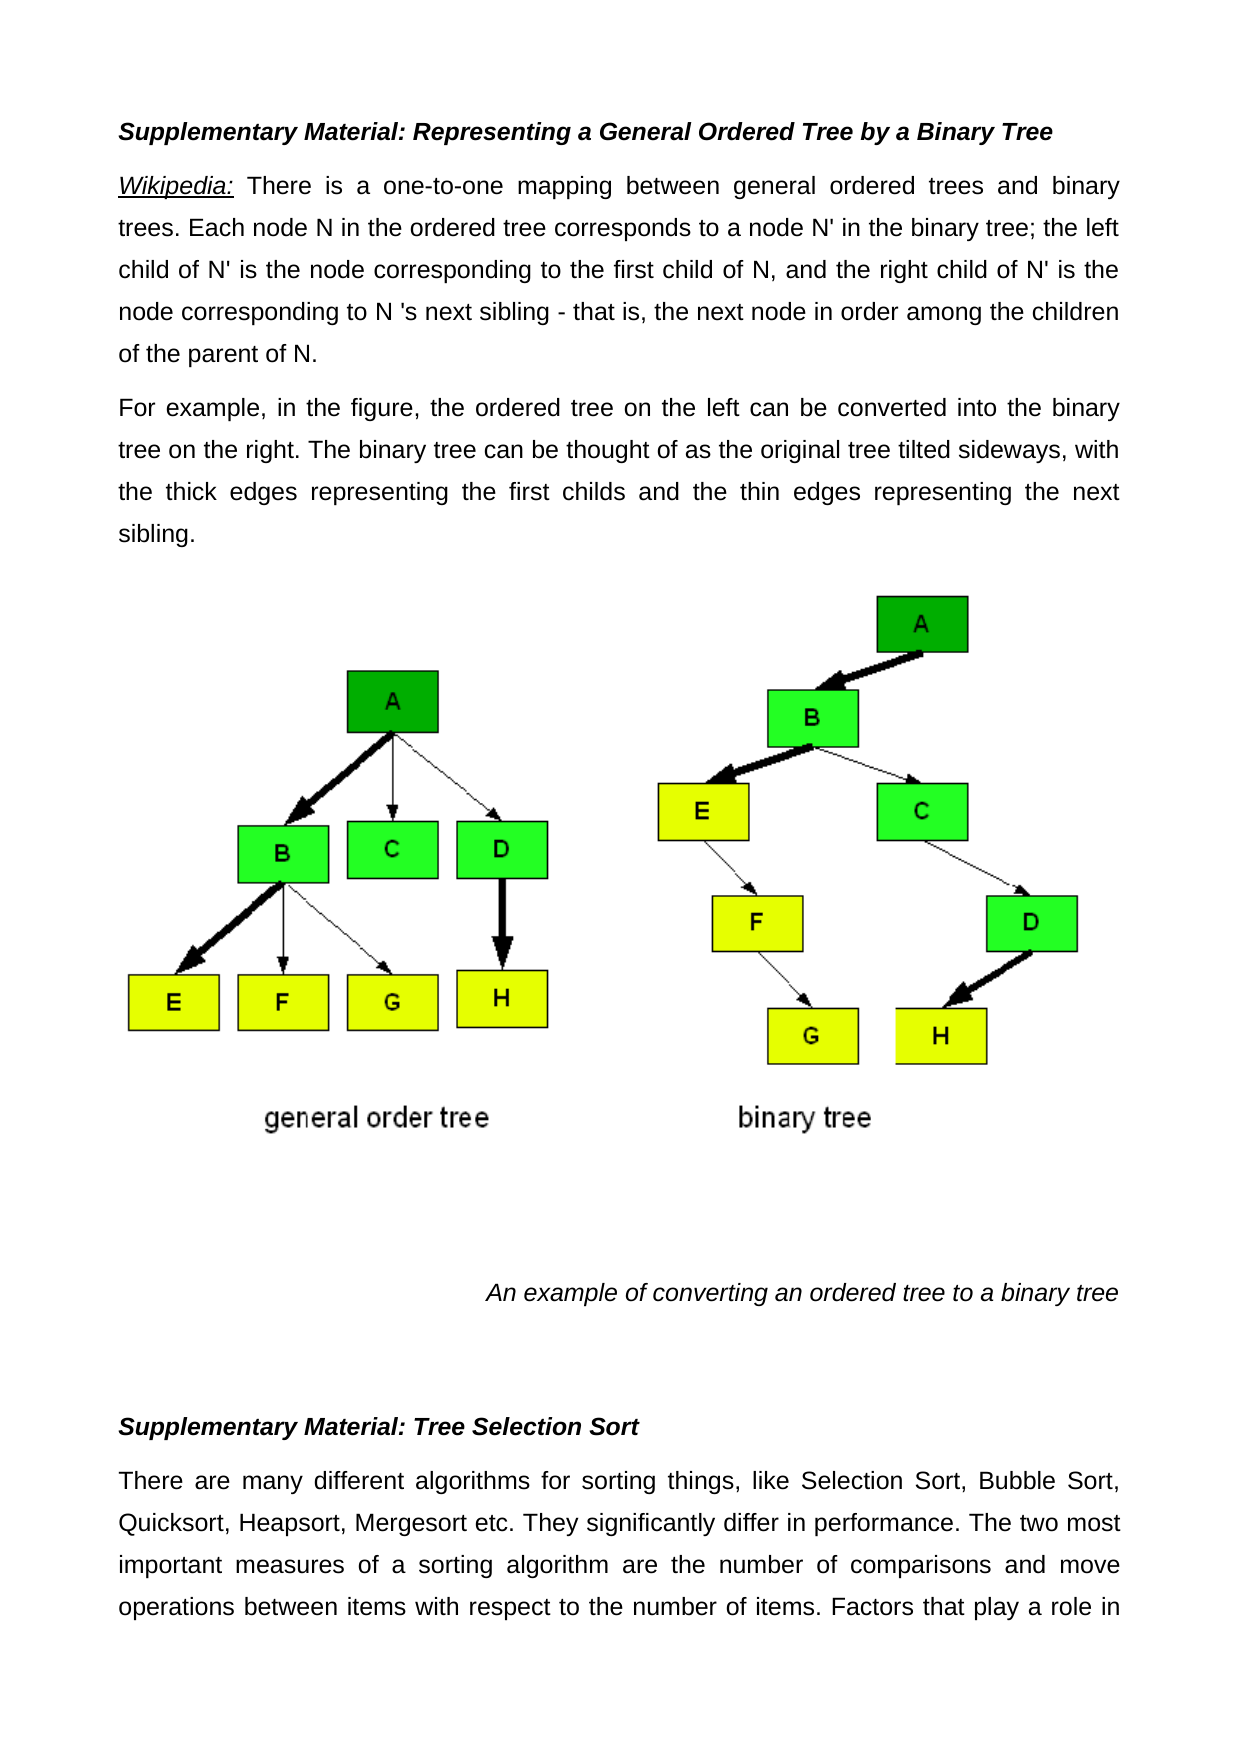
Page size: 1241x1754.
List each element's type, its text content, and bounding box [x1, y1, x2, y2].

subtitle Supplementary Material: Representing a General Ordered Tree by a Binary Tree [118, 118, 1122, 146]
text Wikipedia: There is a one-to-one mapping between general ordered trees and binary trees. Each node N in the ordered tree corresponds to a node N' in the binary tree; the left child of N' is the node corresponding to the first child of N, and the right child of N' is the node corresponding to N 's next sibling - that is, the next node in order among the children of the parent of N. [118, 172, 1122, 368]
text For example, in the figure, the ordered tree on the left can be converted into the binary tree on the right. The binary tree can be thought of as the original tree tilted sideways, with the thick edges representing the first childs and the thin edges representing the next sibling. [118, 394, 1122, 548]
picture [118, 561, 1122, 1211]
text There are many different algorithms for sorting things, like Selection Sort, Bubble Sort, Quicksort, Heapsort, Mergesort etc. They significantly differ in performance. The two most important measures of a sorting algorithm are the number of comparisons and move operations between items with respect to the number of items. Factors that play a role in [118, 1467, 1122, 1620]
subtitle Supplementary Material: Tree Selection Sort [118, 1413, 1122, 1440]
text An example of converting an ordered tree to a binary tree [118, 1279, 1122, 1307]
